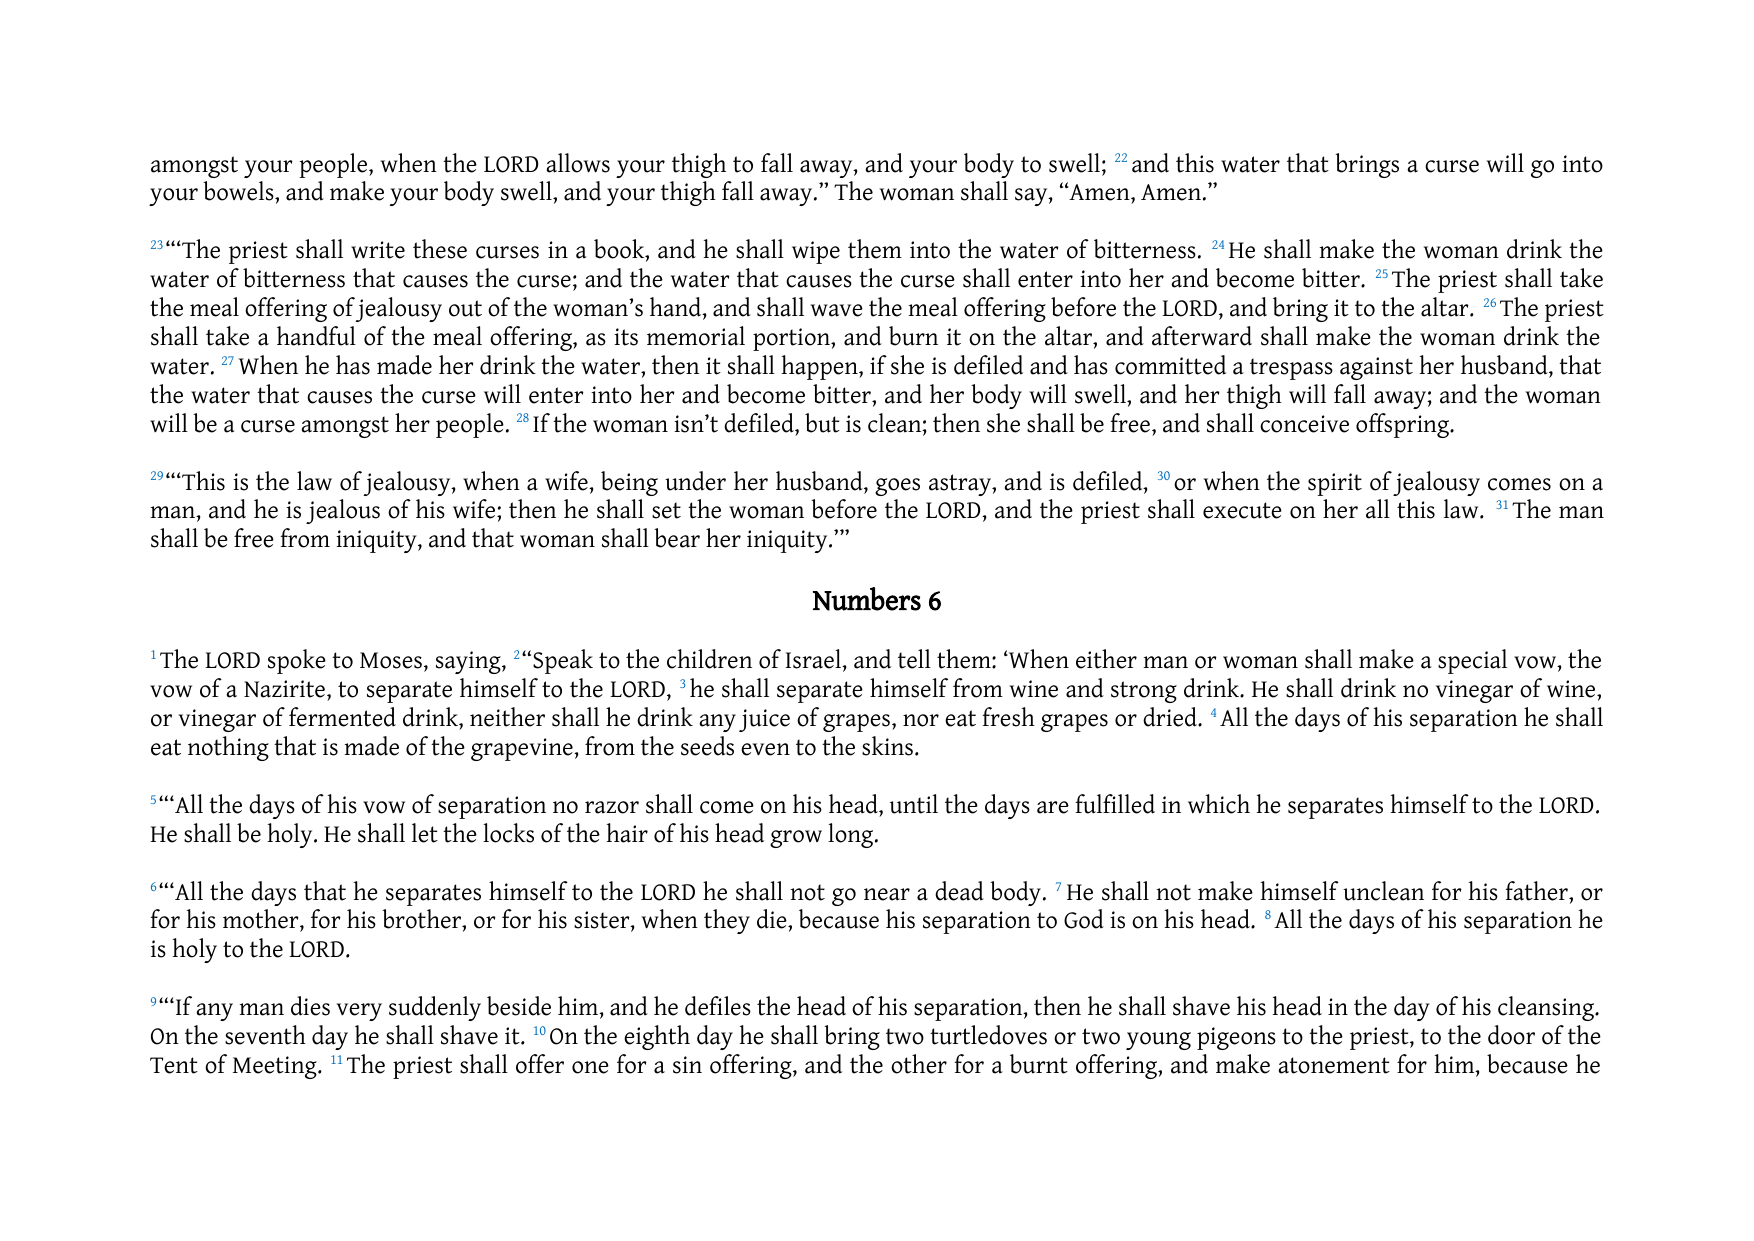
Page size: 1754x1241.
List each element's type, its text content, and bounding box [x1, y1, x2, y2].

text 9 “‘If any man dies very suddenly beside him, and he defiles the head of his separation, then he shall shave his head in the day of his cleansing. On the seventh day he shall shave it. 10 On the eighth day he shall bring two turtledoves or two young pigeons to the priest, to the door of the Tent of Meeting. 11 The priest shall offer one for a sin offering, and the other for a burnt offering, and make atonement for him, because he [150, 994, 1604, 1080]
text 29 “‘This is the law of jealousy, when a wife, being under her husband, goes astray, and is defiled, 30 or when the spirit of jealousy comes on a man, and he is jealous of his wife; then he shall set the woman before the LORD, and the priest shall execute on her all this law. 31 The man shall be free from iniquity, and that woman shall bear her iniquity.’” [150, 468, 1604, 554]
text Numbers 6 [150, 584, 1604, 617]
text 1 The LORD spoke to Moses, saying, 2 “Speak to the children of Israel, and tell them: ‘When either man or woman shall make a special vow, the vow of a Nazirite, to separate himself to the LORD, 3 he shall separate himself from wine and strong drink. He shall drink no vinegar of wine, or vinegar of fermented drink, neither shall he drink any juice of grapes, nor eat fresh grapes or dried. 4 All the days of his separation he shall eat nothing that is made of the grapevine, from the seeds even to the skins. [150, 647, 1604, 762]
text 23 “‘The priest shall write these curses in a book, and he shall wipe them into the water of bitterness. 24 He shall make the woman drink the water of bitterness that causes the curse; and the water that causes the curse shall enter into her and become bitter. 25 The priest shall take the meal offering of jealousy out of the woman’s hand, and shall wave the meal offering before the LORD, and bring it to the altar. 26 The priest shall take a handful of the meal offering, as its memorial portion, and burn it on the altar, and afterward shall make the woman drink the water. 27 When he has made her drink the water, then it shall happen, if she is defiled and has committed a trespass against her husband, that the water that causes the curse will enter into her and become bitter, and her body will swell, and her thigh will fall away; and the woman will be a curse amongst her people. 28 If the woman isn’t defiled, but is clean; then she shall be free, and shall conceive offspring. [150, 237, 1604, 439]
text amongst your people, when the LORD allows your thigh to fall away, and your body to swell; 22 and this water that brings a curse will go into your bowels, and make your body swell, and your thigh fall away.” The woman shall say, “Amen, Amen.” [150, 150, 1604, 208]
text 5 “‘All the days of his vow of separation no razor shall come on his head, until the days are fulfilled in which he separates himself to the LORD. He shall be holy. He shall let the locks of the hair of his head grow long. [150, 791, 1604, 849]
text 6 “‘All the days that he separates himself to the LORD he shall not go near a dead body. 7 He shall not make himself unclean for his father, or for his mother, for his brother, or for his sister, when they die, because his separation to God is on his head. 8 All the days of his separation he is holy to the LORD. [150, 878, 1604, 965]
